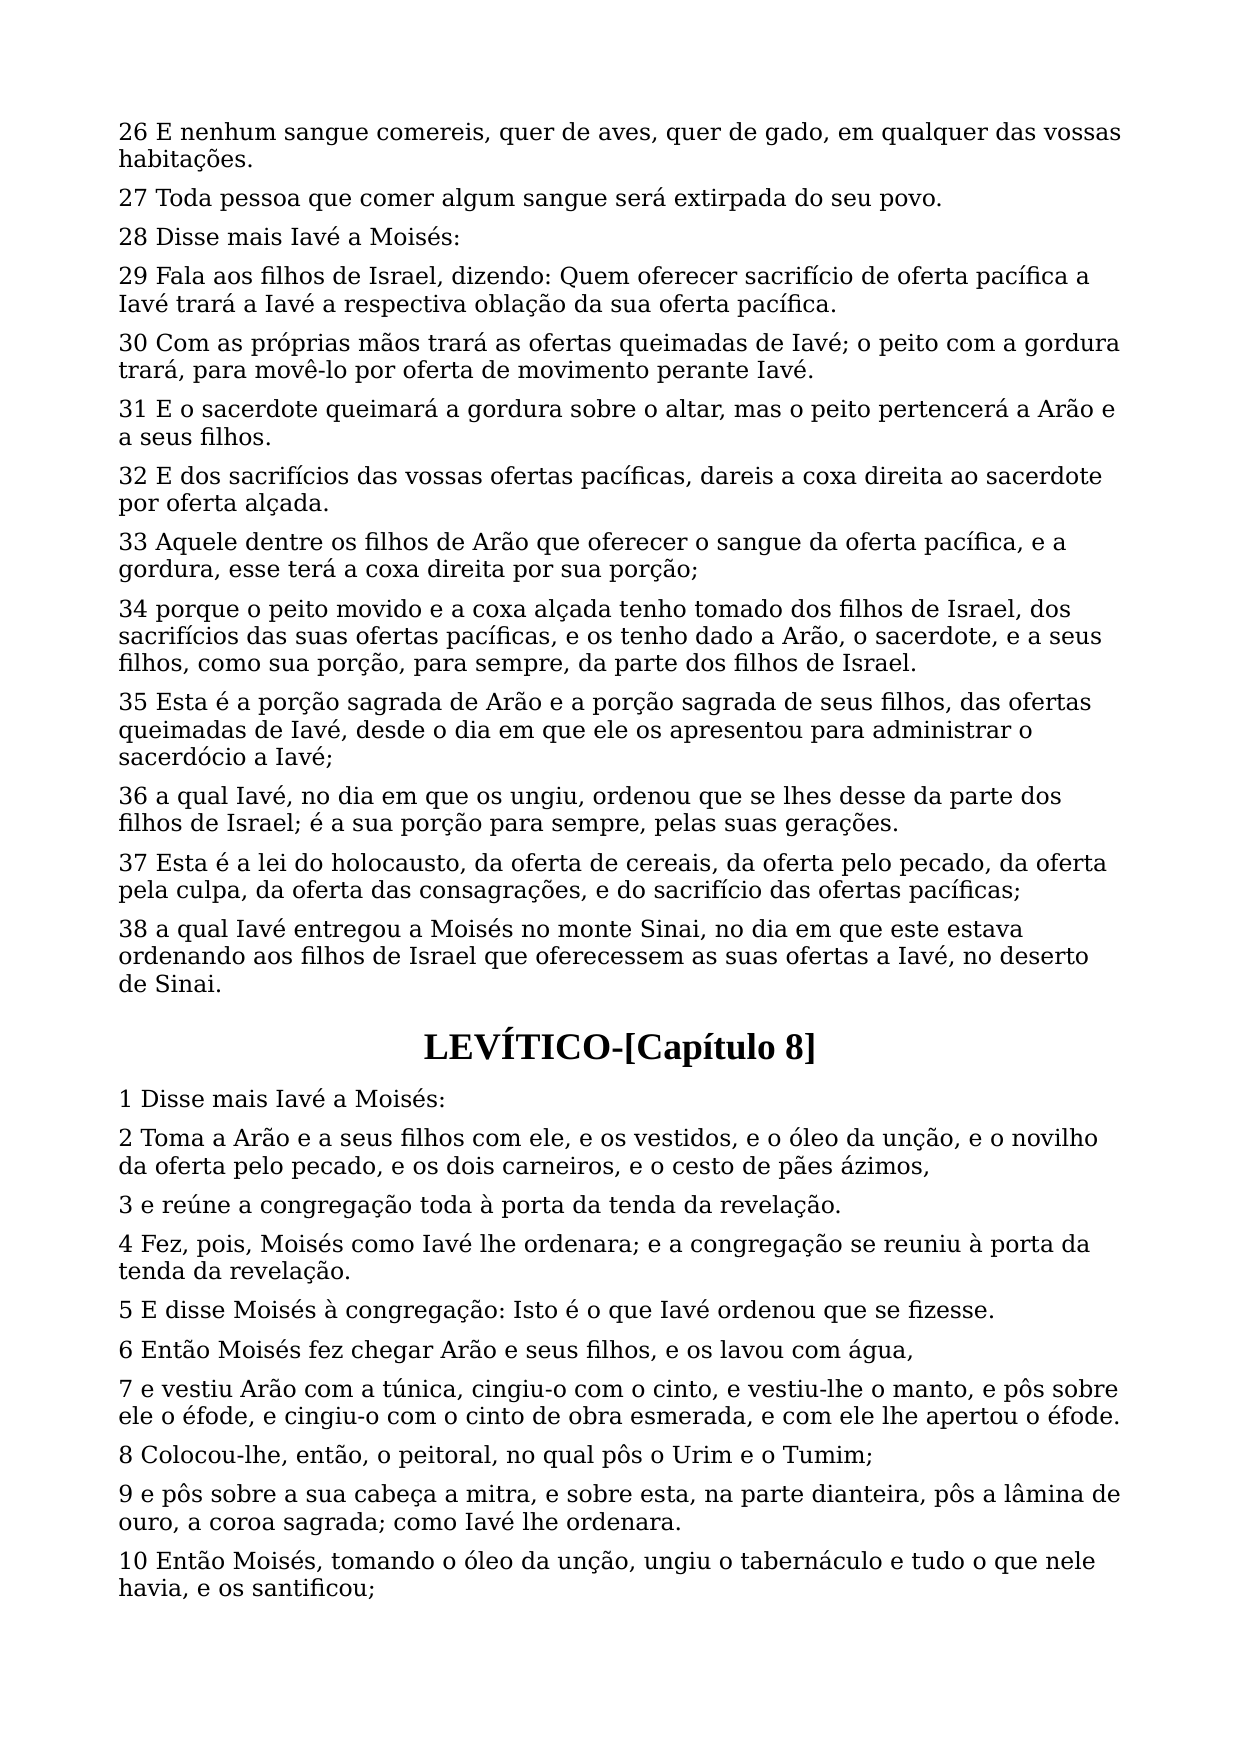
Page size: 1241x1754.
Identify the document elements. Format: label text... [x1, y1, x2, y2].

text 37 Esta é a lei do holocausto, da oferta de cereais, da oferta pelo pecado, da oferta pela culpa, da oferta das consagrações, e do sacrifício das ofertas pacíficas; [118, 849, 1122, 904]
text 27 Toda pessoa que comer algum sangue será extirpada do seu povo. [118, 184, 1122, 212]
text 31 E o sacerdote queimará a gordura sobre o altar, mas o peito pertencerá a Arão e a seus filhos. [118, 396, 1122, 450]
text 38 a qual Iavé entregou a Moisés no monte Sinai, no dia em que este estava ordenando aos filhos de Israel que oferecessem as suas ofertas a Iavé, no deserto de Sinai. [118, 916, 1122, 997]
text 9 e pôs sobre a sua cabeça a mitra, e sobre esta, na parte dianteira, pôs a lâmina de ouro, a coroa sagrada; como Iavé lhe ordenara. [118, 1481, 1122, 1536]
text 8 Colocou-lhe, então, o peitoral, no qual pôs o Urim e o Tumim; [118, 1442, 1122, 1469]
text 26 E nenhum sangue comereis, quer de aves, quer de gado, em qualquer das vossas habitações. [118, 118, 1122, 173]
text 33 Aquele dentre os filhos de Arão que oferecer o sangue da oferta pacífica, e a gordura, esse terá a coxa direita por sua porção; [118, 529, 1122, 583]
text 30 Com as próprias mãos trará as ofertas queimadas de Iavé; o peito com a gordura trará, para movê-lo por oferta de movimento perante Iavé. [118, 329, 1122, 384]
text 4 Fez, pois, Moisés como Iavé lhe ordenara; e a congregação se reuniu à porta da tenda da revelação. [118, 1231, 1122, 1285]
text 32 E dos sacrifícios das vossas ofertas pacíficas, dareis a coxa direita ao sacerdote por oferta alçada. [118, 462, 1122, 517]
text 35 Esta é a porção sagrada de Arão e a porção sagrada de seus filhos, das ofertas queimadas de Iavé, desde o dia em que ele os apresentou para administrar o sacerdócio a Iavé; [118, 689, 1122, 771]
text 29 Fala aos filhos de Israel, dizendo: Quem oferecer sacrifício de oferta pacífica a Iavé trará a Iavé a respectiva oblação da sua oferta pacífica. [118, 263, 1122, 317]
text 5 E disse Moisés à congregação: Isto é o que Iavé ordenou que se fizesse. [118, 1297, 1122, 1324]
text 3 e reúne a congregação toda à porta da tenda da revelação. [118, 1191, 1122, 1219]
text 6 Então Moisés fez chegar Arão e seus filhos, e os lavou com água, [118, 1336, 1122, 1363]
subtitle LEVÍTICO-[Capítulo 8] [118, 1024, 1122, 1067]
text 36 a qual Iavé, no dia em que os ungiu, ordenou que se lhes desse da parte dos filhos de Israel; é a sua porção para sempre, pelas suas gerações. [118, 783, 1122, 837]
text 28 Disse mais Iavé a Moisés: [118, 224, 1122, 251]
text 1 Disse mais Iavé a Moisés: [118, 1086, 1122, 1113]
text 34 porque o peito movido e a coxa alçada tenho tomado dos filhos de Israel, dos sacrifícios das suas ofertas pacíficas, e os tenho dado a Arão, o sacerdote, e a seus filhos, como sua porção, para sempre, da parte dos filhos de Israel. [118, 595, 1122, 677]
text 7 e vestiu Arão com a túnica, cingiu-o com o cinto, e vestiu-lhe o manto, e pôs sobre ele o éfode, e cingiu-o com o cinto de obra esmerada, e com ele lhe apertou o éfode. [118, 1375, 1122, 1430]
text 2 Toma a Arão e a seus filhos com ele, e os vestidos, e o óleo da unção, e o novilho da oferta pelo pecado, e os dois carneiros, e o cesto de pães ázimos, [118, 1125, 1122, 1179]
text 10 Então Moisés, tomando o óleo da unção, ungiu o tabernáculo e tudo o que nele havia, e os santificou; [118, 1547, 1122, 1602]
